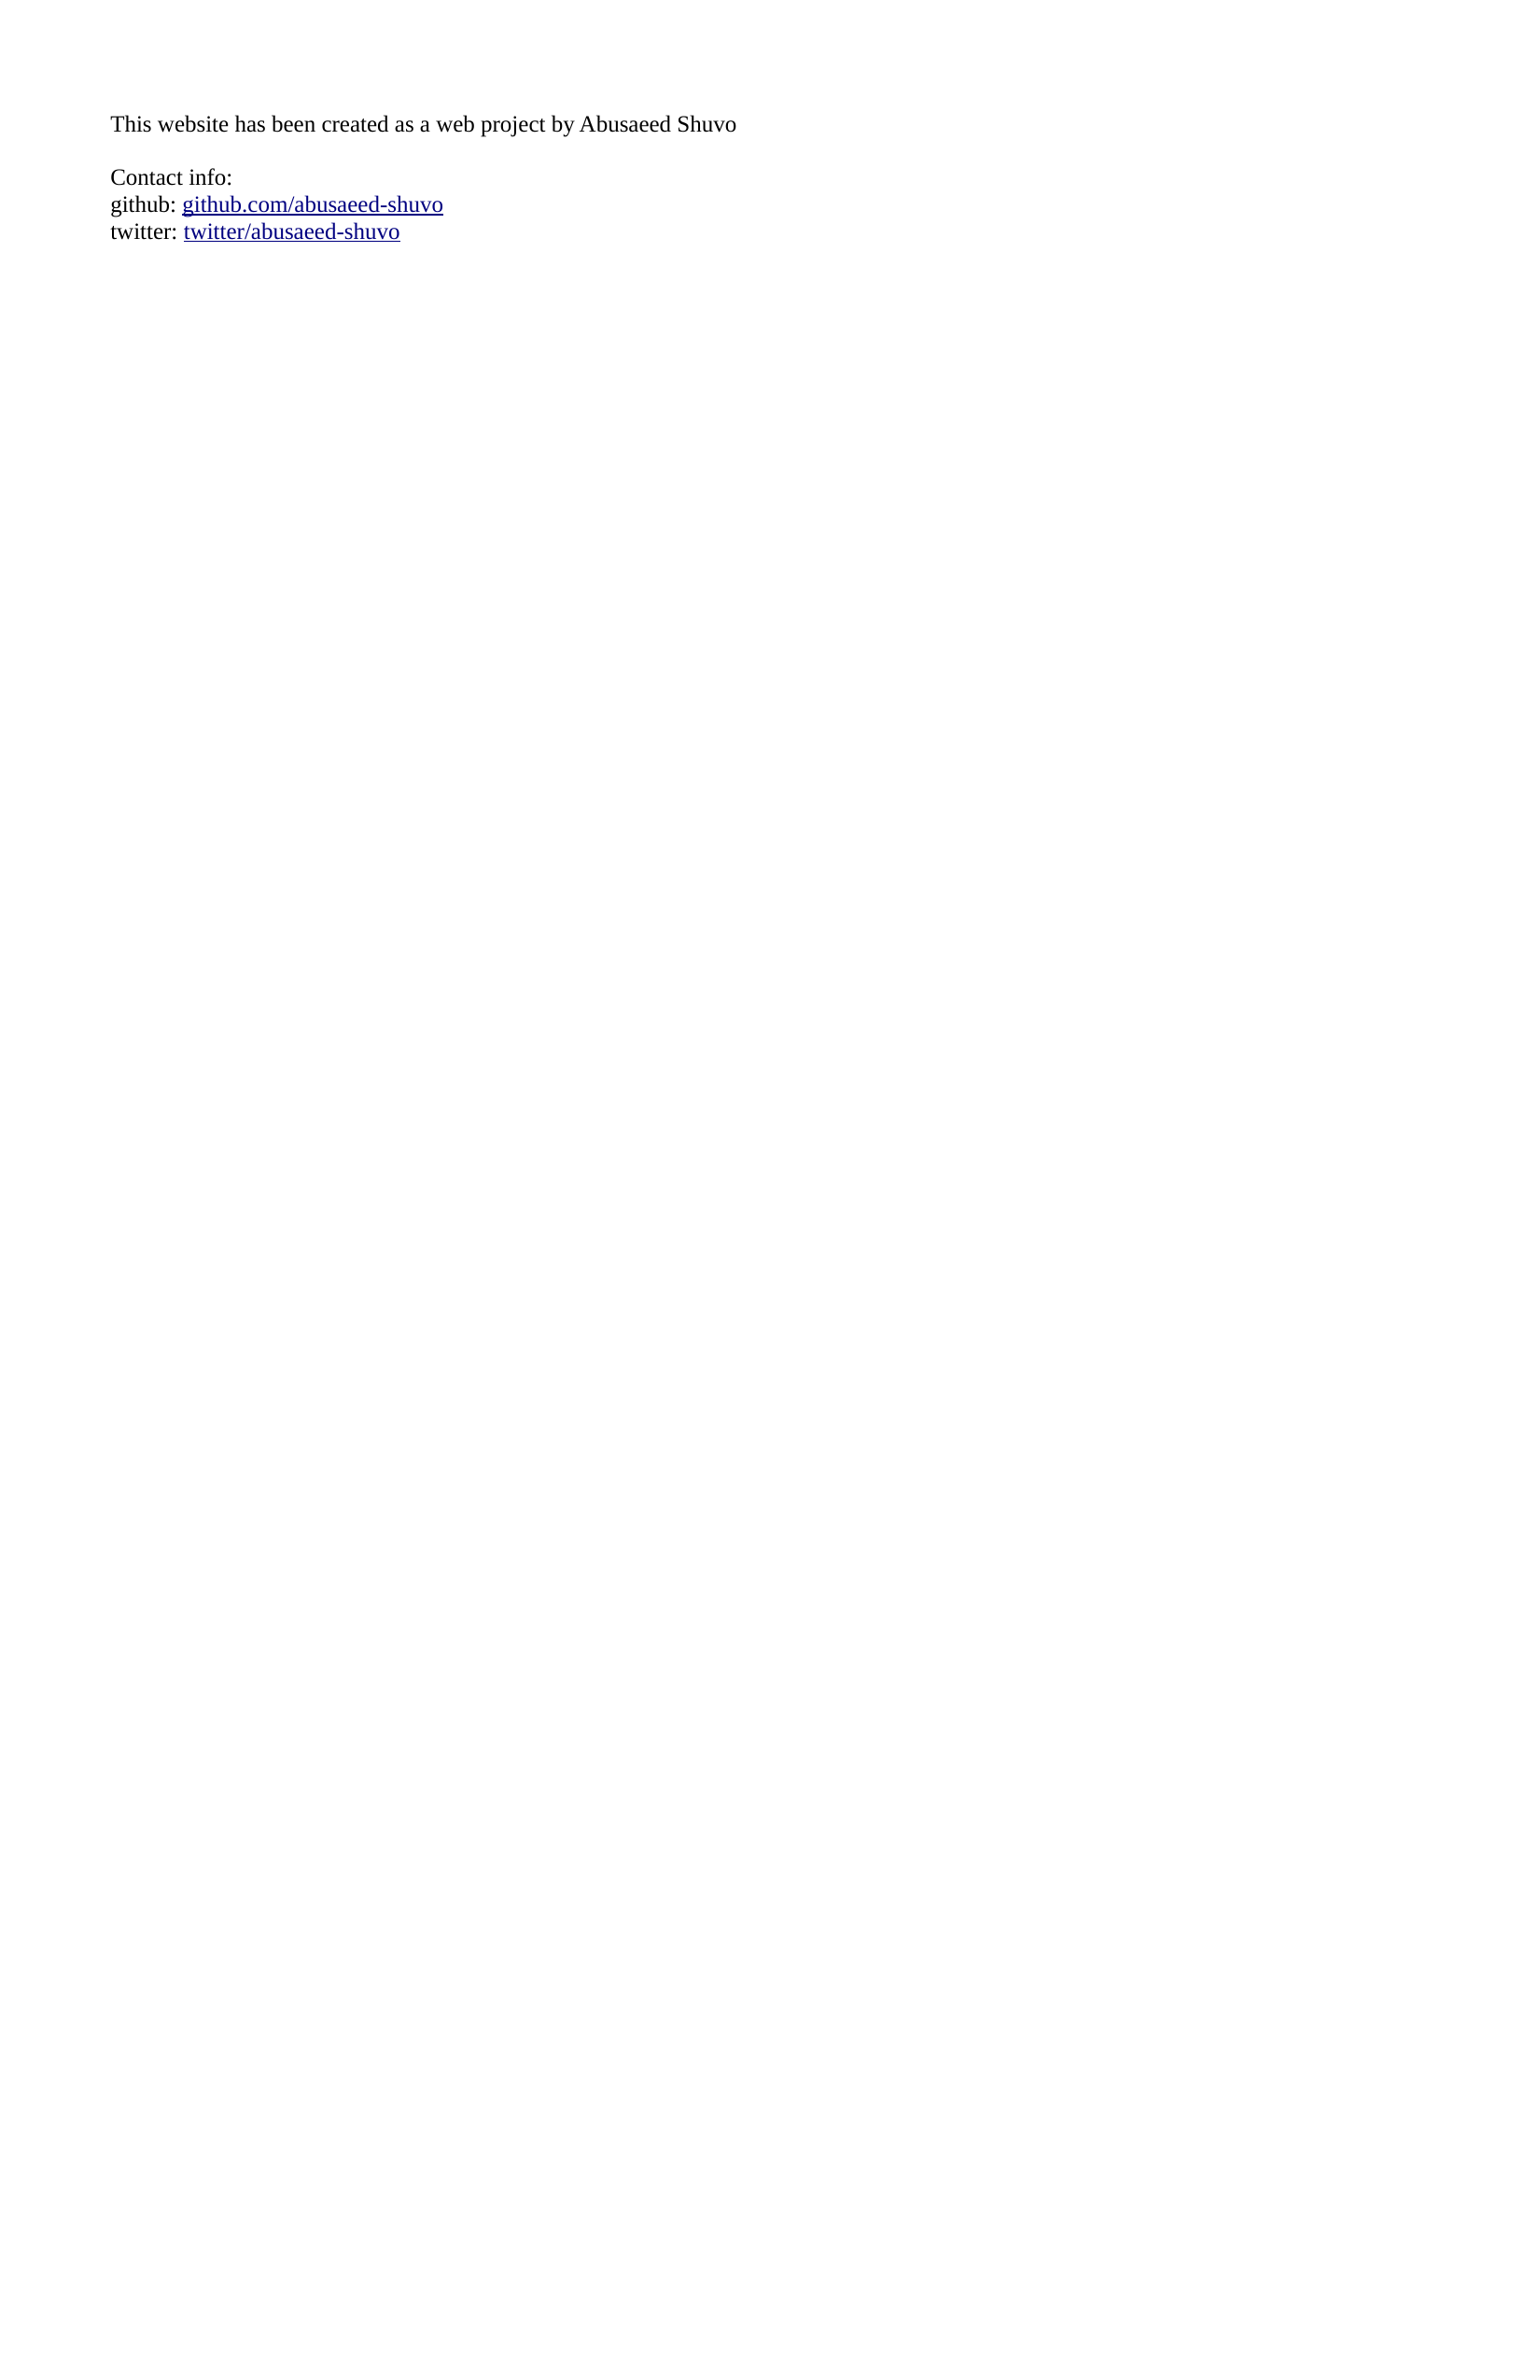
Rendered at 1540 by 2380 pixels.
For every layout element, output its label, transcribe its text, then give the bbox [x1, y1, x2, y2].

text twitter: twitter/abusaeed-shuvo [110, 217, 1430, 245]
text Contact info: [110, 164, 1430, 190]
text github: github.com/abusaeed-shuvo [110, 190, 1430, 217]
text This website has been created as a web project by Abusaeed Shuvo [110, 110, 1430, 137]
